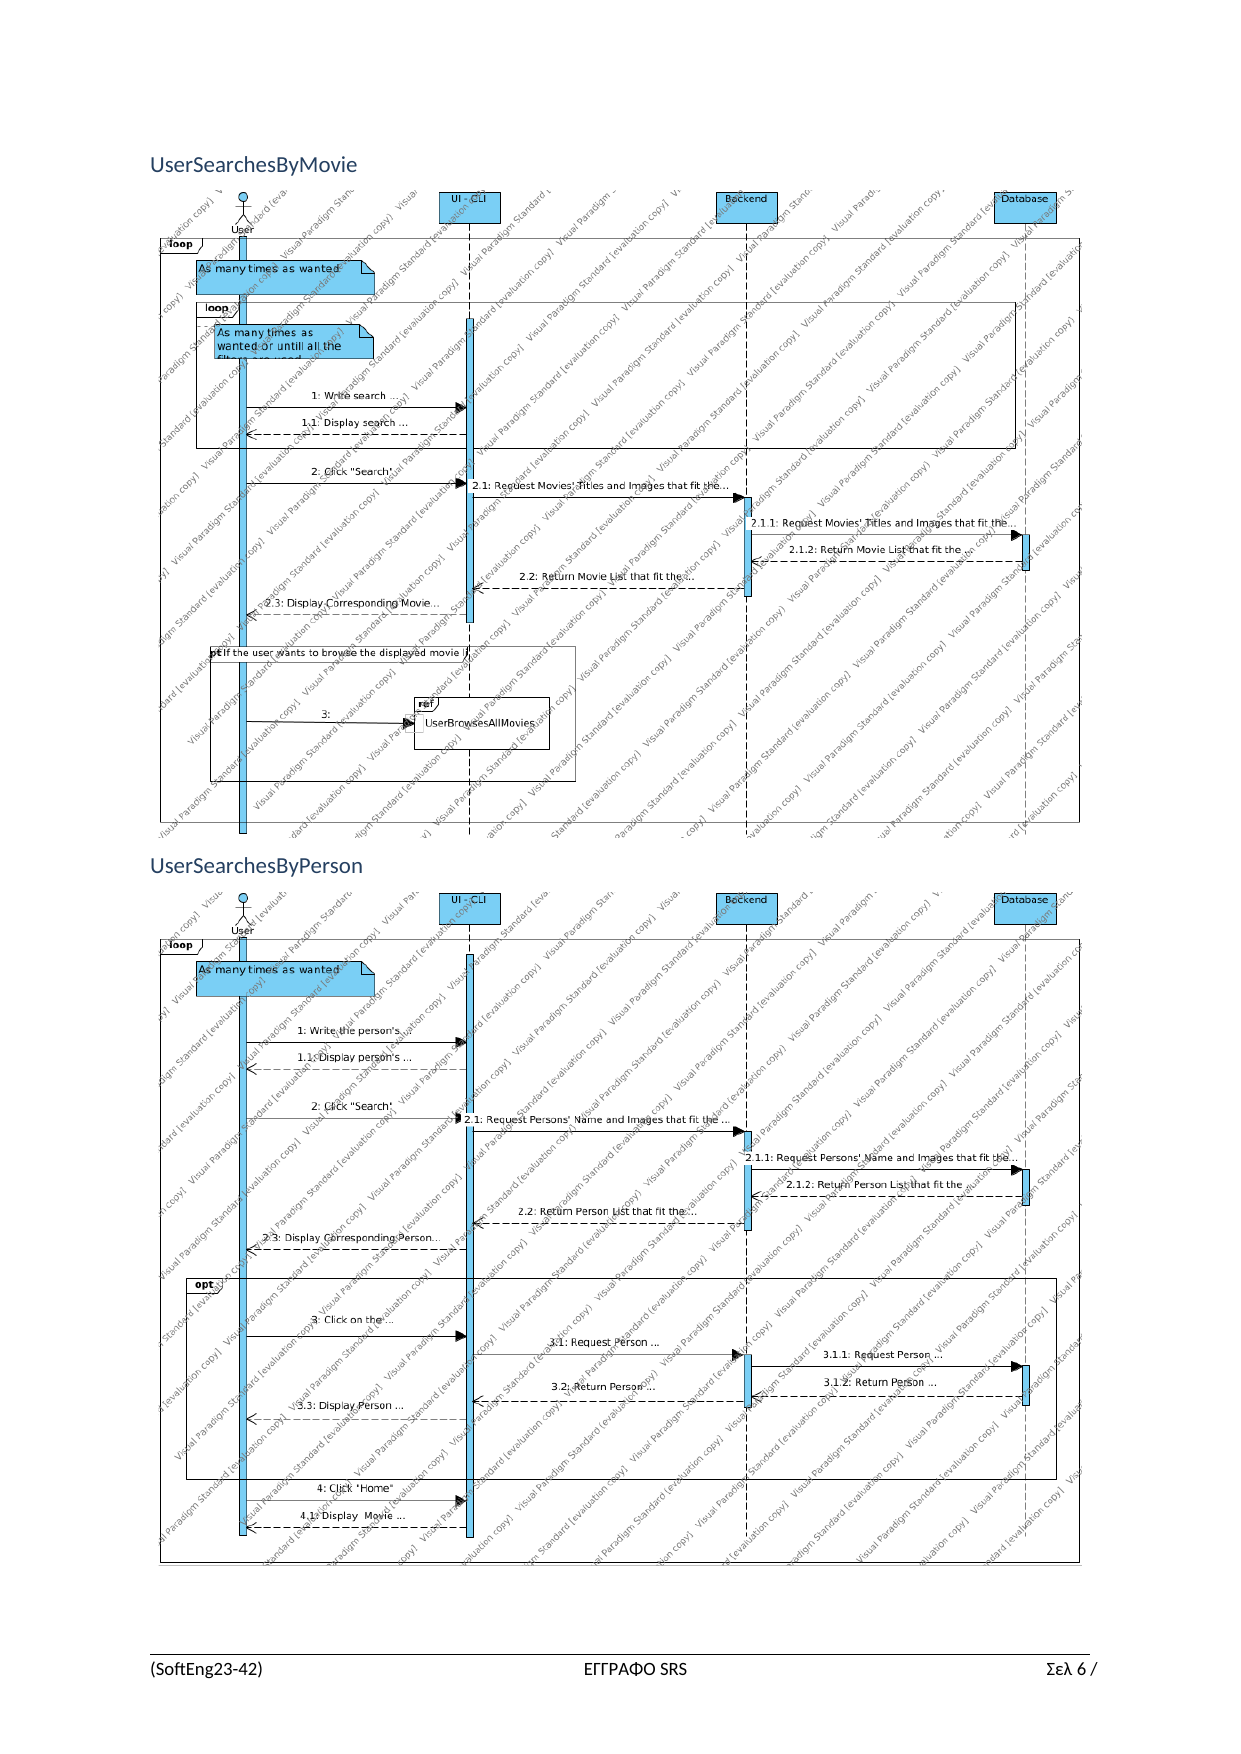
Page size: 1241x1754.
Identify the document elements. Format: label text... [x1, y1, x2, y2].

picture [158, 892, 1082, 1566]
picture [158, 190, 1082, 839]
subtitle UserSearchesByPerson [150, 851, 1090, 879]
subtitle UserSearchesByMovie [150, 150, 1090, 178]
